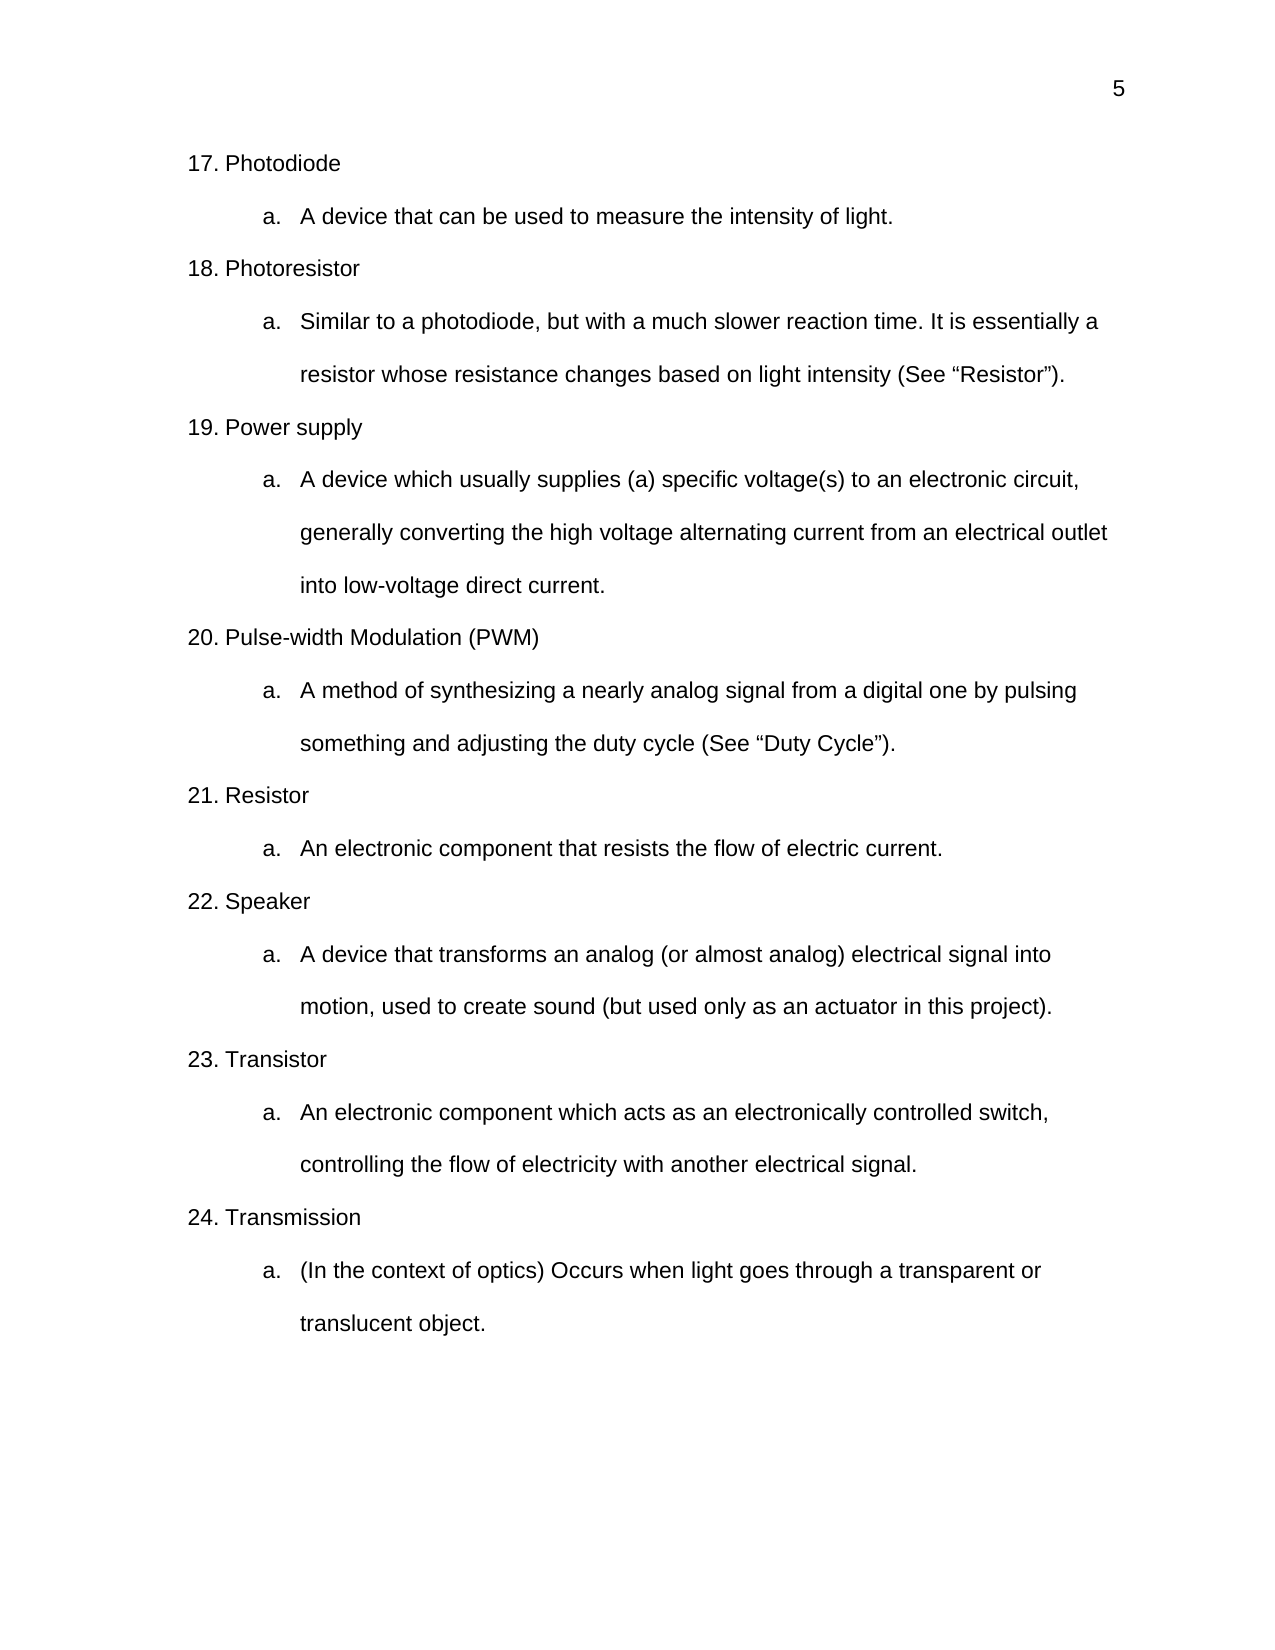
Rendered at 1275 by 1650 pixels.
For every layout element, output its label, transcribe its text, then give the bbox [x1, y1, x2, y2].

list Transistor [187, 1046, 1125, 1072]
list Similar to a photodiode, but with a much slower reaction time. It is essentially a resistor whose resistance changes based on light intensity (See “Resistor”). [262, 308, 1125, 387]
list A device which usually supplies (a) specific voltage(s) to an electronic circuit, generally converting the high voltage alternating current from an electrical outlet into low-voltage direct current. [262, 466, 1125, 598]
list (In the context of optics) Occurs when light goes through a transparent or translucent object. [262, 1257, 1125, 1336]
list Resistor [187, 782, 1125, 809]
list Speaker [187, 888, 1125, 914]
list Pulse-width Modulation (PWM) [187, 624, 1125, 651]
list Transmission [187, 1204, 1125, 1231]
list Photoresistor [187, 255, 1125, 282]
list An electronic component which acts as an electronically controlled switch, controlling the flow of electricity with another electrical signal. [262, 1099, 1125, 1178]
list Photodiode [187, 150, 1125, 176]
list An electronic component that resists the flow of electric current. [262, 835, 1125, 862]
list A device that transforms an analog (or almost analog) electrical signal into motion, used to create sound (but used only as an actuator in this project). [262, 941, 1125, 1020]
list A device that can be used to measure the intensity of light. [262, 203, 1125, 229]
list A method of synthesizing a nearly analog signal from a digital one by pulsing something and adjusting the duty cycle (See “Duty Cycle”). [262, 677, 1125, 756]
list Power supply [187, 413, 1125, 440]
